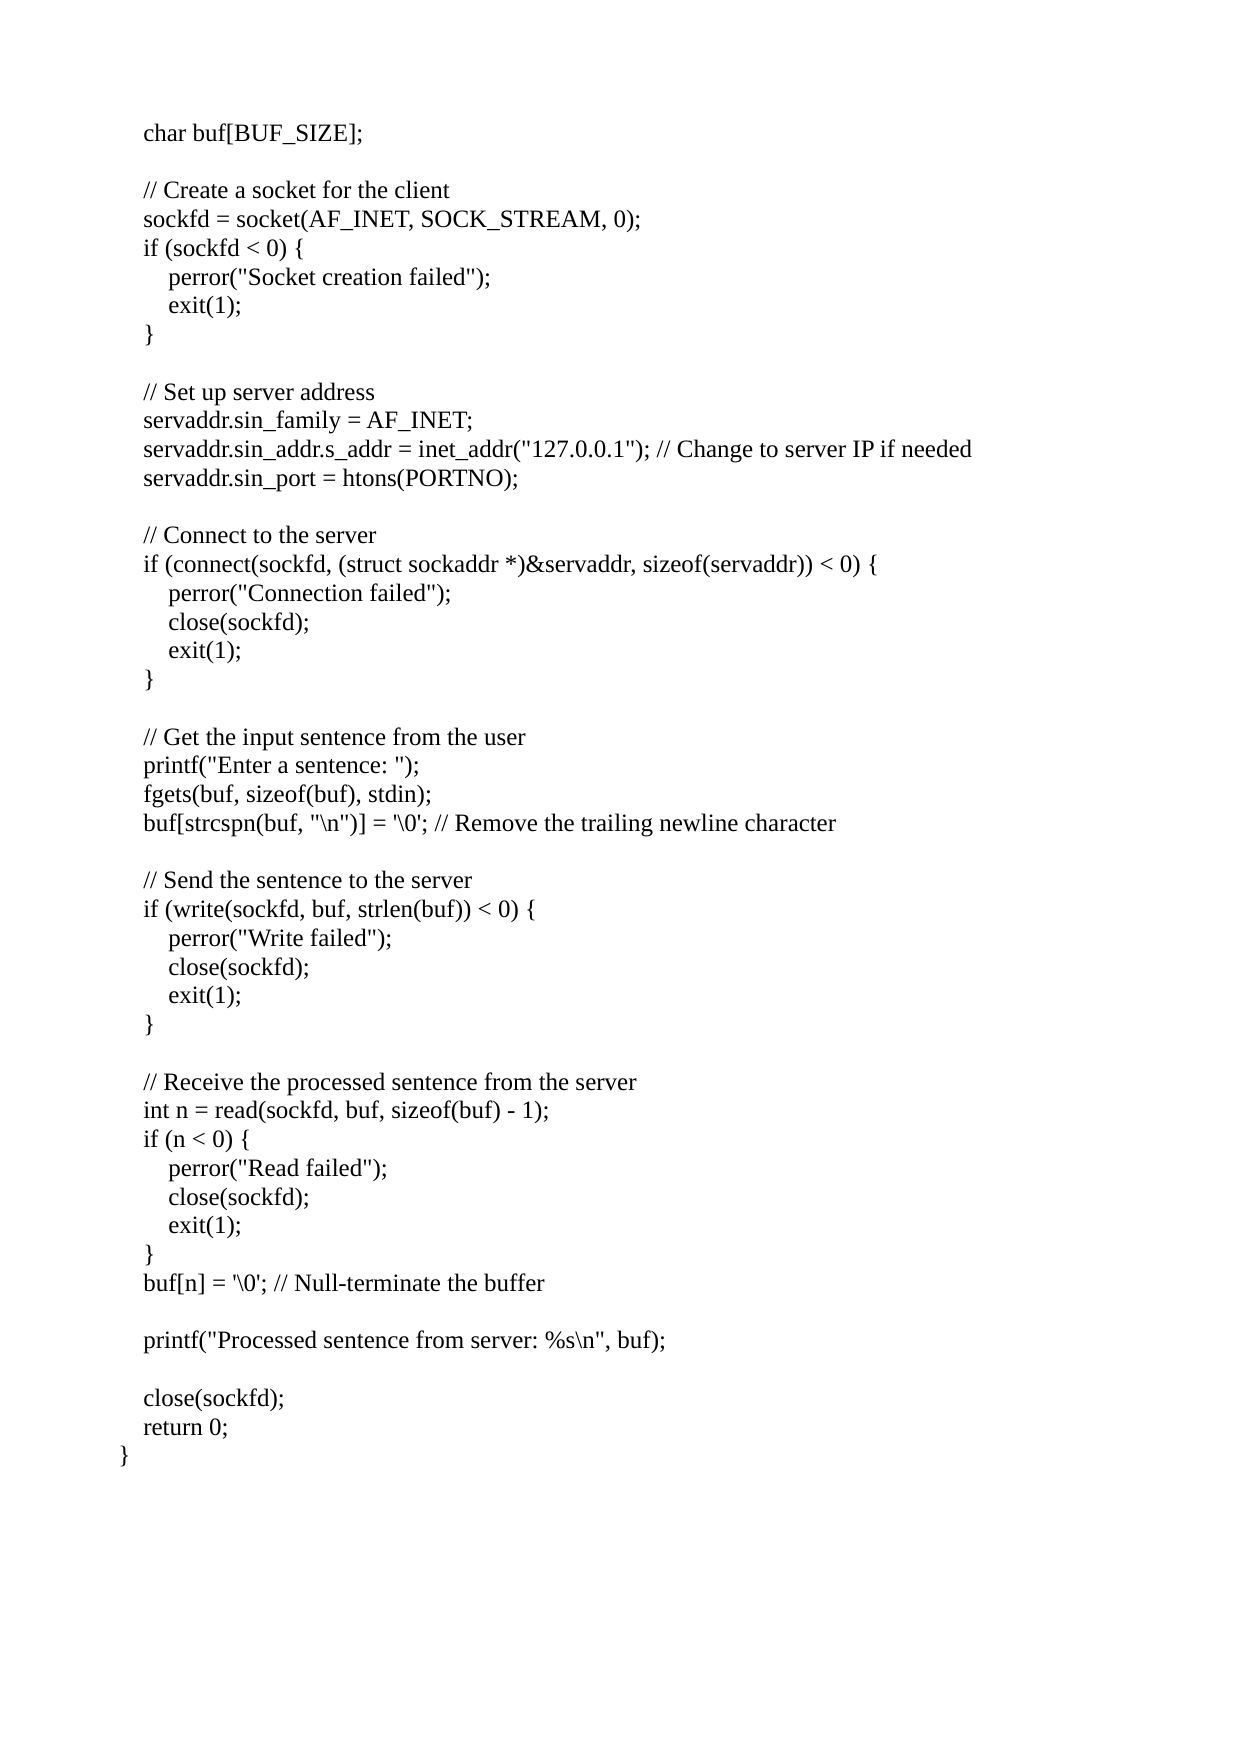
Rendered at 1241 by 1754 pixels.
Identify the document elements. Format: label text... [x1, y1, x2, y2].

text if (sockfd < 0) { [118, 233, 1122, 262]
text if (connect(sockfd, (struct sockaddr *)&servaddr, sizeof(servaddr)) < 0) { [118, 549, 1122, 578]
text fgets(buf, sizeof(buf), stdin); [118, 779, 1122, 808]
text printf("Processed sentence from server: %s\n", buf); [118, 1326, 1122, 1354]
text if (n < 0) { [118, 1124, 1122, 1153]
text } [118, 1239, 1122, 1268]
text perror("Read failed"); [118, 1153, 1122, 1182]
text } [118, 1441, 1122, 1469]
text close(sockfd); [118, 952, 1122, 981]
text // Connect to the server [118, 521, 1122, 549]
text close(sockfd); [118, 1383, 1122, 1412]
text exit(1); [118, 981, 1122, 1009]
text sockfd = socket(AF_INET, SOCK_STREAM, 0); [118, 204, 1122, 233]
text buf[strcspn(buf, "\n")] = '\0'; // Remove the trailing newline character [118, 808, 1122, 837]
text char buf[BUF_SIZE]; [118, 118, 1122, 147]
text perror("Connection failed"); [118, 578, 1122, 607]
text int n = read(sockfd, buf, sizeof(buf) - 1); [118, 1096, 1122, 1124]
text if (write(sockfd, buf, strlen(buf)) < 0) { [118, 894, 1122, 923]
text servaddr.sin_port = htons(PORTNO); [118, 463, 1122, 492]
text exit(1); [118, 291, 1122, 319]
text // Create a socket for the client [118, 176, 1122, 204]
text // Send the sentence to the server [118, 866, 1122, 894]
text buf[n] = '\0'; // Null-terminate the buffer [118, 1268, 1122, 1297]
text perror("Write failed"); [118, 923, 1122, 952]
text // Get the input sentence from the user [118, 722, 1122, 751]
text servaddr.sin_addr.s_addr = inet_addr("127.0.0.1"); // Change to server IP if needed [118, 434, 1122, 463]
text } [118, 664, 1122, 693]
text exit(1); [118, 636, 1122, 664]
text servaddr.sin_family = AF_INET; [118, 406, 1122, 434]
text // Receive the processed sentence from the server [118, 1067, 1122, 1096]
text close(sockfd); [118, 1182, 1122, 1211]
text perror("Socket creation failed"); [118, 262, 1122, 291]
text close(sockfd); [118, 607, 1122, 636]
text printf("Enter a sentence: "); [118, 751, 1122, 779]
text } [118, 1009, 1122, 1038]
text } [118, 319, 1122, 348]
text return 0; [118, 1412, 1122, 1441]
text // Set up server address [118, 377, 1122, 406]
text exit(1); [118, 1211, 1122, 1239]
